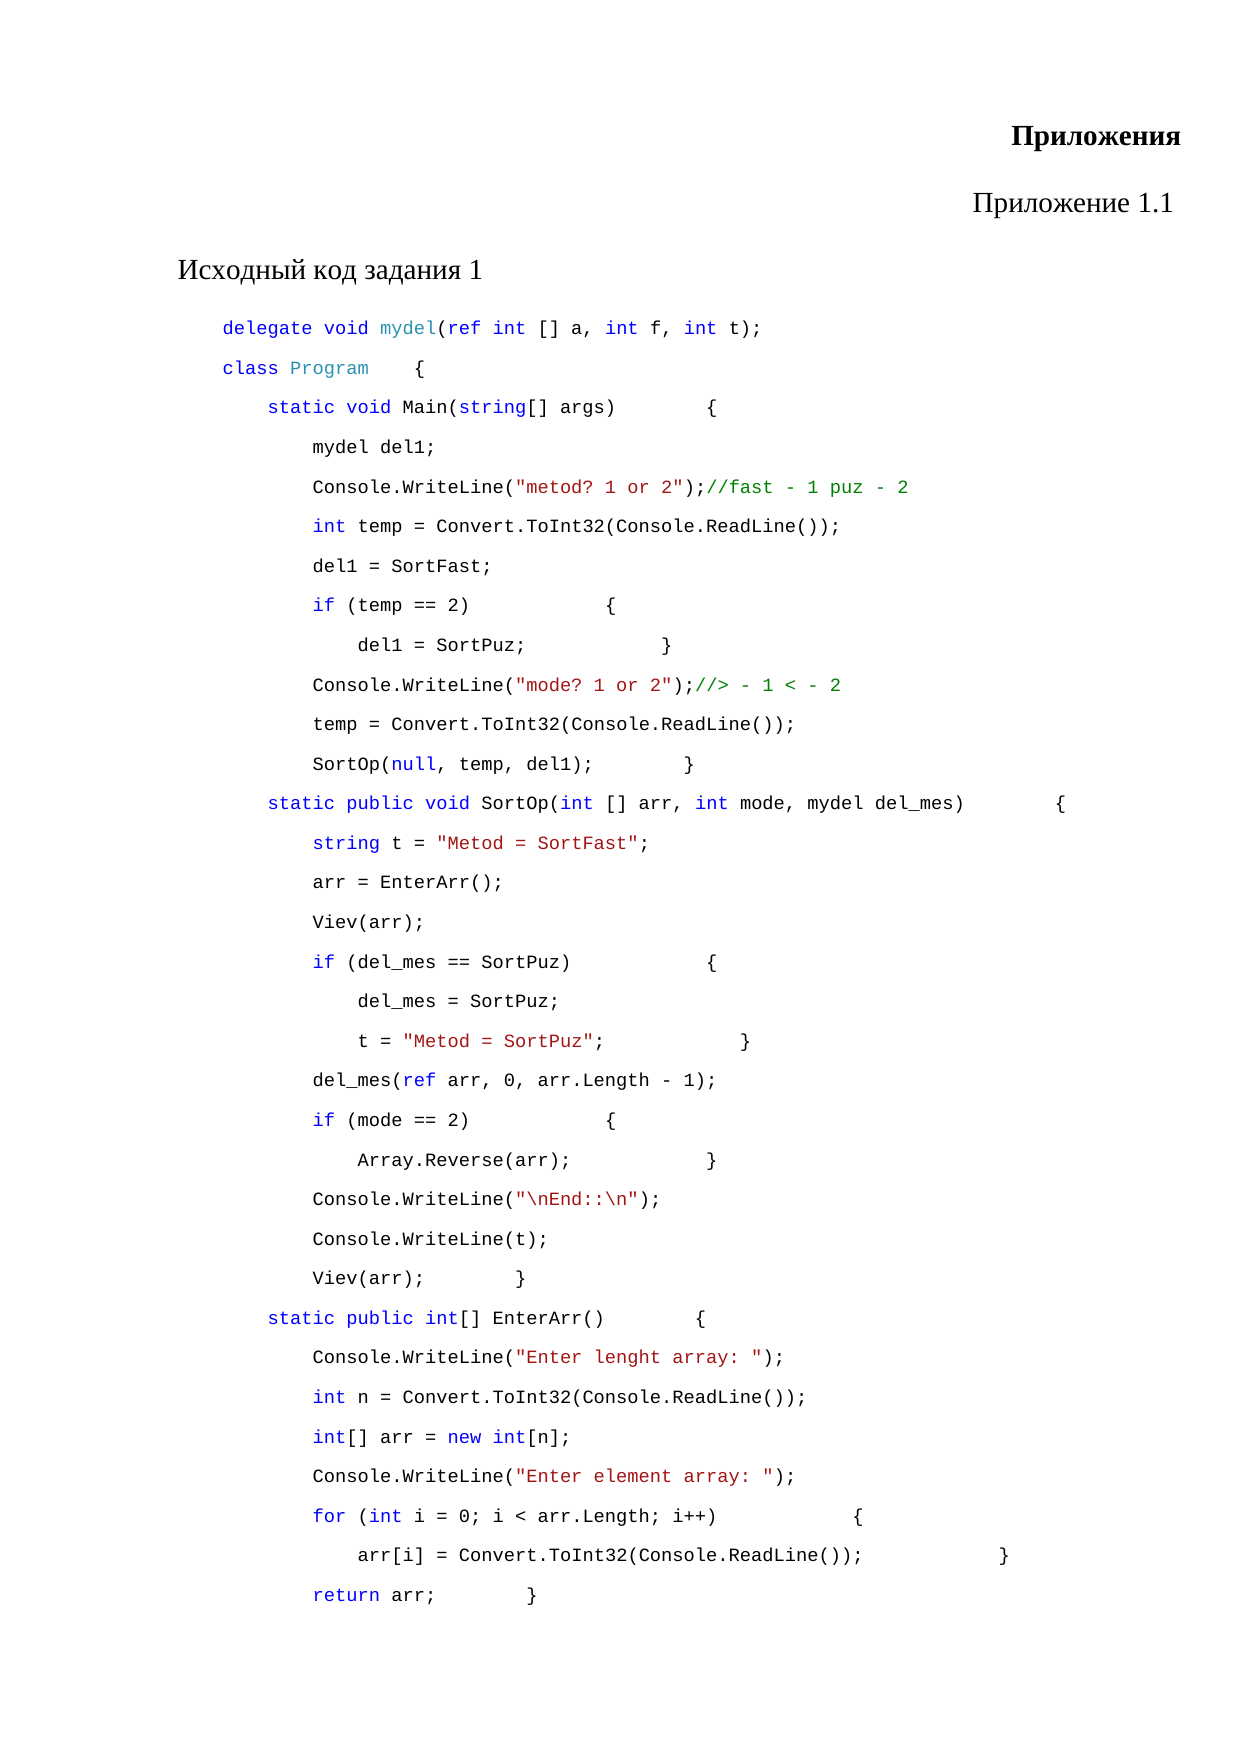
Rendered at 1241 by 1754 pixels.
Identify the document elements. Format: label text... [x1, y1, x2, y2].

text Console.WriteLine(t); [177, 1229, 1181, 1251]
text Console.WriteLine("metod? 1 or 2");//fast - 1 puz - 2 [177, 477, 1181, 499]
text Array.Reverse(arr); } [177, 1150, 1181, 1172]
text if (del_mes == SortPuz) { [177, 952, 1181, 974]
text del1 = SortPuz; } [177, 636, 1181, 657]
text static public void SortOp(int [] arr, int mode, mydel del_mes) { [177, 794, 1181, 815]
text del1 = SortFast; [177, 557, 1181, 578]
text SortOp(null, temp, del1); } [177, 754, 1181, 776]
text class Program { [177, 359, 1181, 380]
text static public int[] EnterArr() { [177, 1309, 1181, 1330]
text Console.WriteLine("\nEnd::\n"); [177, 1190, 1181, 1211]
text Console.WriteLine("mode? 1 or 2");//> - 1 < - 2 [177, 675, 1181, 697]
text int temp = Convert.ToInt32(Console.ReadLine()); [177, 517, 1181, 538]
text delegate void mydel(ref int [] a, int f, int t); [177, 319, 1181, 340]
text Viev(arr); } [177, 1269, 1181, 1290]
text t = "Metod = SortPuz"; } [177, 1032, 1181, 1053]
text mydel del1; [177, 438, 1181, 459]
text return arr; } [177, 1586, 1181, 1607]
text del_mes = SortPuz; [177, 992, 1181, 1013]
text int n = Convert.ToInt32(Console.ReadLine()); [177, 1388, 1181, 1409]
text Viev(arr); [177, 913, 1181, 934]
text Исходный код задания 1 [177, 252, 1181, 286]
text Приложение 1.1 [177, 185, 1181, 219]
text if (mode == 2) { [177, 1111, 1181, 1132]
text arr[i] = Convert.ToInt32(Console.ReadLine()); } [177, 1546, 1181, 1567]
text temp = Convert.ToInt32(Console.ReadLine()); [177, 715, 1181, 736]
text del_mes(ref arr, 0, arr.Length - 1); [177, 1071, 1181, 1092]
text if (temp == 2) { [177, 596, 1181, 617]
text for (int i = 0; i < arr.Length; i++) { [177, 1507, 1181, 1528]
text string t = "Metod = SortFast"; [177, 834, 1181, 855]
text Console.WriteLine("Enter element array: "); [177, 1467, 1181, 1488]
text Console.WriteLine("Enter lenght array: "); [177, 1348, 1181, 1369]
text Приложения [177, 118, 1181, 152]
text static void Main(string[] args) { [177, 398, 1181, 419]
text arr = EnterArr(); [177, 873, 1181, 894]
text int[] arr = new int[n]; [177, 1427, 1181, 1449]
